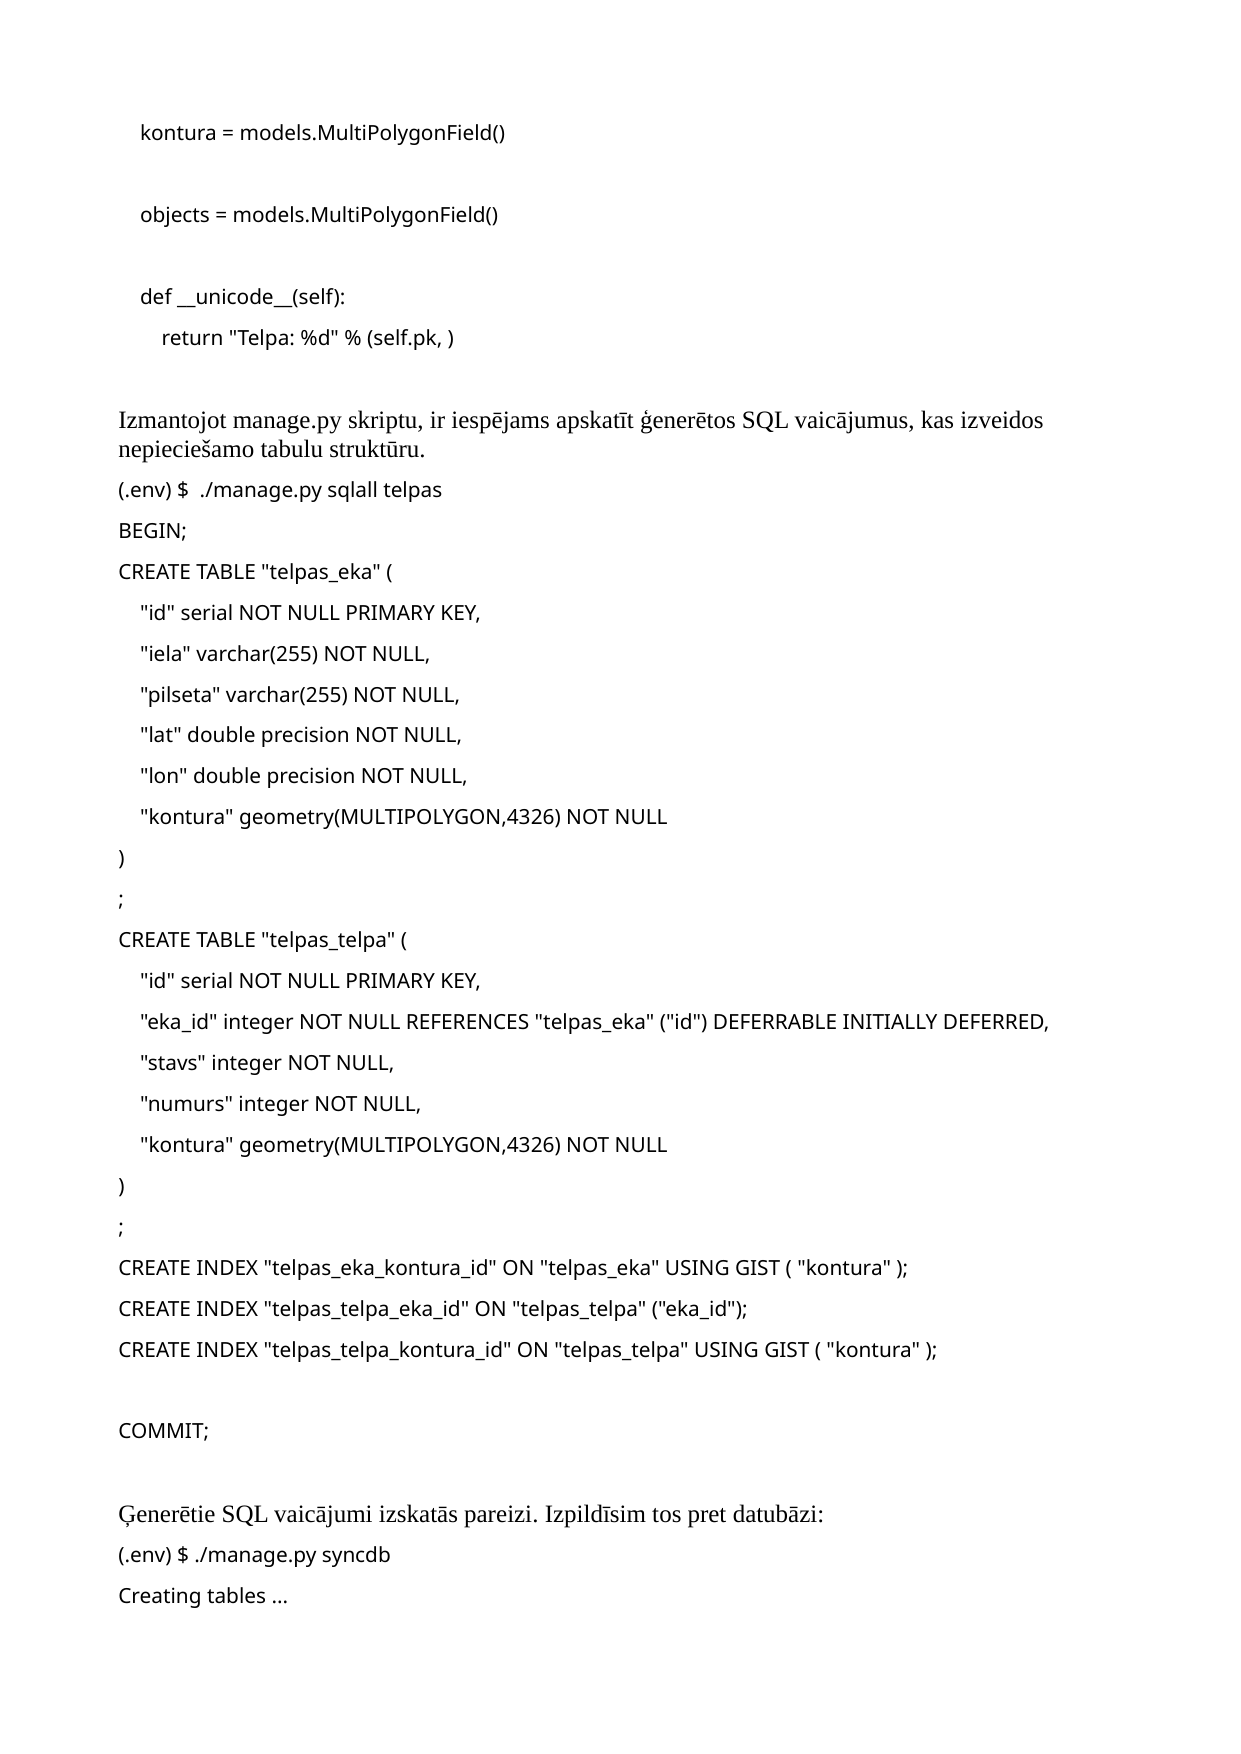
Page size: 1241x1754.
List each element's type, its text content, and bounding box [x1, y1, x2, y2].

text ) [118, 843, 1122, 872]
text CREATE INDEX "telpas_eka_kontura_id" ON "telpas_eka" USING GIST ( "kontura" ); [118, 1253, 1122, 1281]
text "kontura" geometry(MULTIPOLYGON,4326) NOT NULL [118, 1130, 1122, 1158]
text Izmantojot manage.py skriptu, ir iespējams apskatīt ģenerētos SQL vaicājumus, kas izveidos nepieciešamo tabulu struktūru. [118, 405, 1122, 462]
text CREATE INDEX "telpas_telpa_eka_id" ON "telpas_telpa" ("eka_id"); [118, 1294, 1122, 1322]
text CREATE INDEX "telpas_telpa_kontura_id" ON "telpas_telpa" USING GIST ( "kontura" ); [118, 1335, 1122, 1363]
text "lon" double precision NOT NULL, [118, 762, 1122, 790]
text (.env) $ ./manage.py sqlall telpas [118, 475, 1122, 503]
text CREATE TABLE "telpas_eka" ( [118, 557, 1122, 585]
text "id" serial NOT NULL PRIMARY KEY, [118, 598, 1122, 626]
text kontura = models.MultiPolygonField() [118, 118, 1122, 147]
text (.env) $ ./manage.py syncdb [118, 1540, 1122, 1568]
text COMMIT; [118, 1417, 1122, 1445]
text Ģenerētie SQL vaicājumi izskatās pareizi. Izpildīsim tos pret datubāzi: [118, 1499, 1122, 1527]
text CREATE TABLE "telpas_telpa" ( [118, 925, 1122, 954]
text Creating tables ... [118, 1581, 1122, 1609]
text BEGIN; [118, 516, 1122, 544]
text "kontura" geometry(MULTIPOLYGON,4326) NOT NULL [118, 802, 1122, 831]
text return "Telpa: %d" % (self.pk, ) [118, 323, 1122, 351]
text "iela" varchar(255) NOT NULL, [118, 639, 1122, 667]
text def __unicode__(self): [118, 282, 1122, 310]
text "pilseta" varchar(255) NOT NULL, [118, 680, 1122, 708]
text "numurs" integer NOT NULL, [118, 1089, 1122, 1117]
text objects = models.MultiPolygonField() [118, 200, 1122, 228]
text ; [118, 1212, 1122, 1240]
text "eka_id" integer NOT NULL REFERENCES "telpas_eka" ("id") DEFERRABLE INITIALLY DEFERRED, [118, 1007, 1122, 1036]
text ) [118, 1171, 1122, 1199]
text "id" serial NOT NULL PRIMARY KEY, [118, 966, 1122, 995]
text "stavs" integer NOT NULL, [118, 1048, 1122, 1077]
text "lat" double precision NOT NULL, [118, 721, 1122, 749]
text ; [118, 884, 1122, 913]
